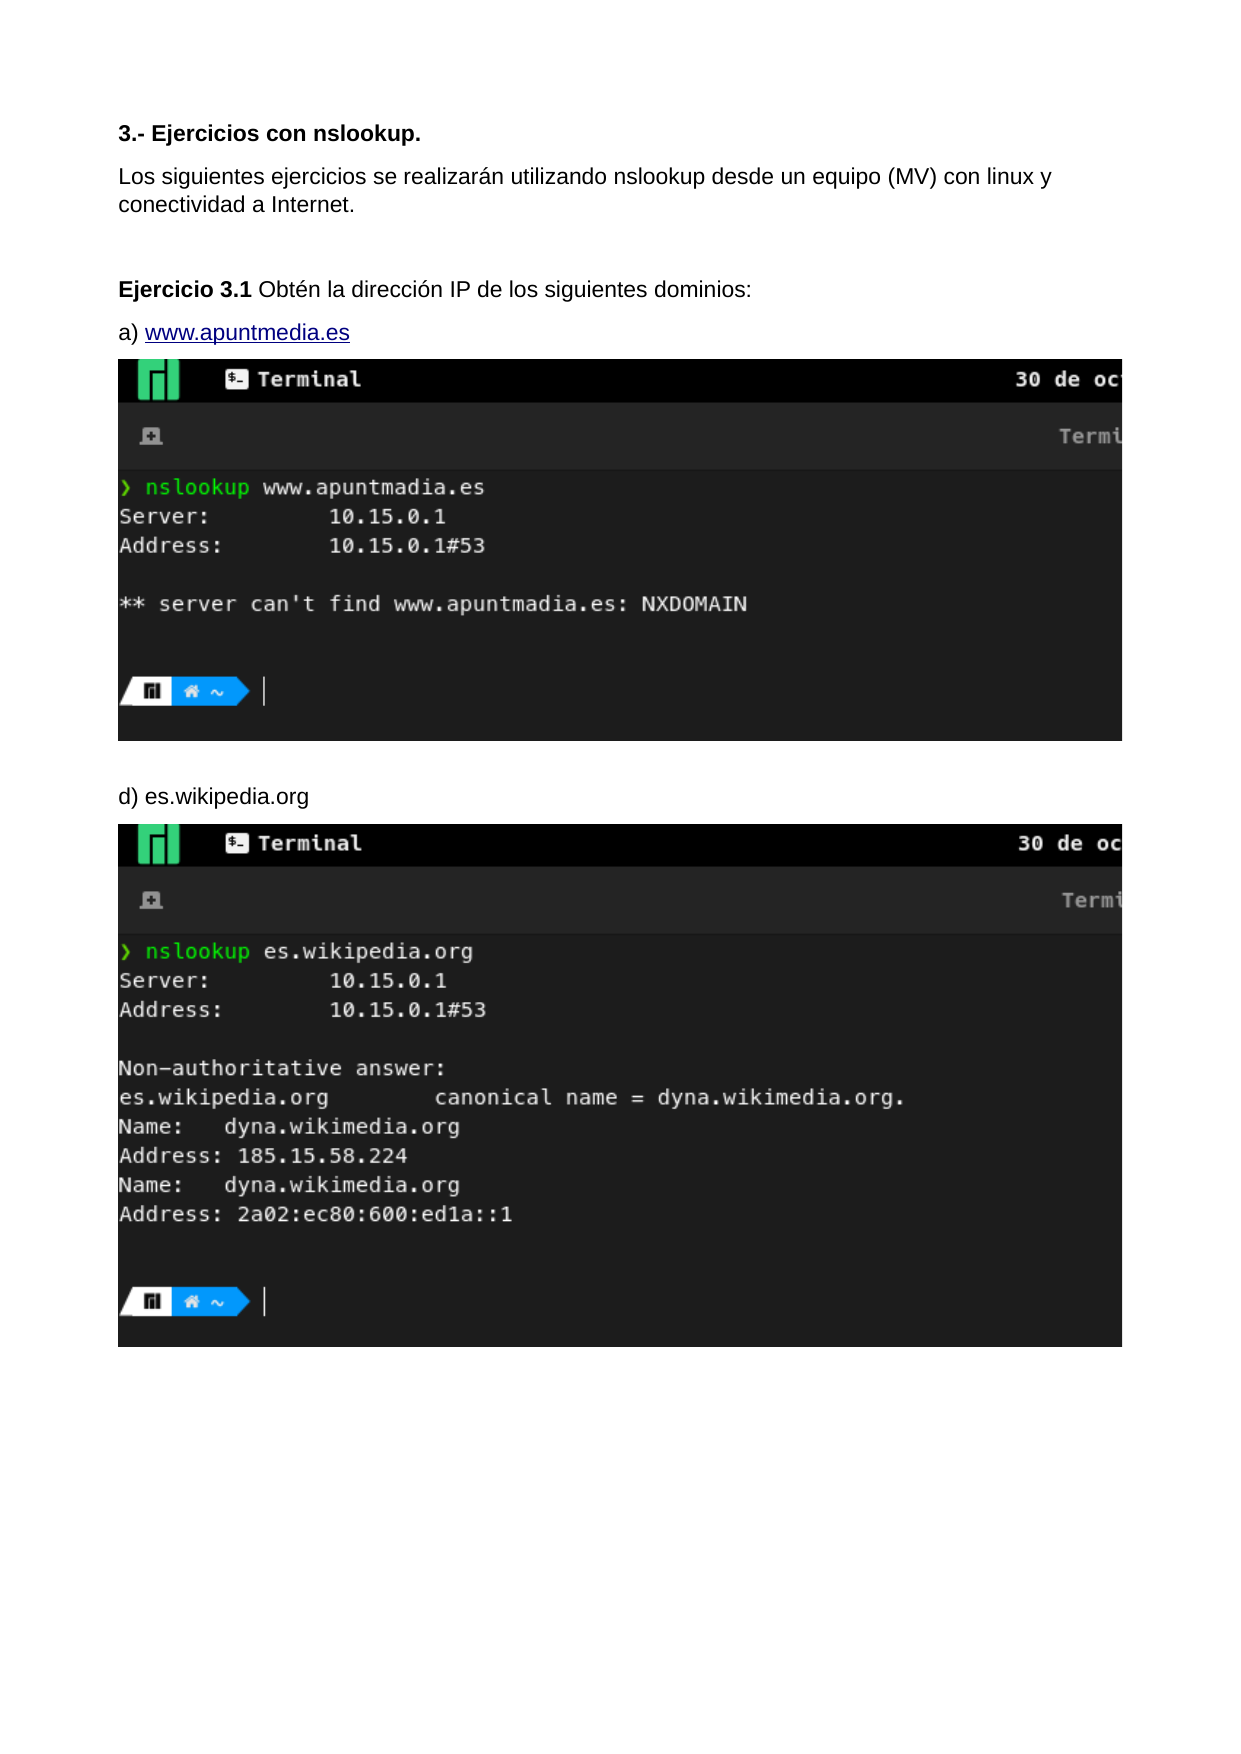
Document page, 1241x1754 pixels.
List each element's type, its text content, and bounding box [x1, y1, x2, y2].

text a) www.apuntmedia.es [118, 317, 1122, 345]
text d) es.wikipedia.org [118, 781, 1122, 809]
picture [118, 824, 1123, 1347]
picture [118, 359, 1123, 741]
text 3.- Ejercicios con nslookup. [118, 118, 1122, 146]
text Los siguientes ejercicios se realizarán utilizando nslookup desde un equipo (MV) con linux y conectividad a Internet. [118, 161, 1122, 217]
text Ejercicio 3.1 Obtén la dirección IP de los siguientes dominios: [118, 274, 1122, 302]
